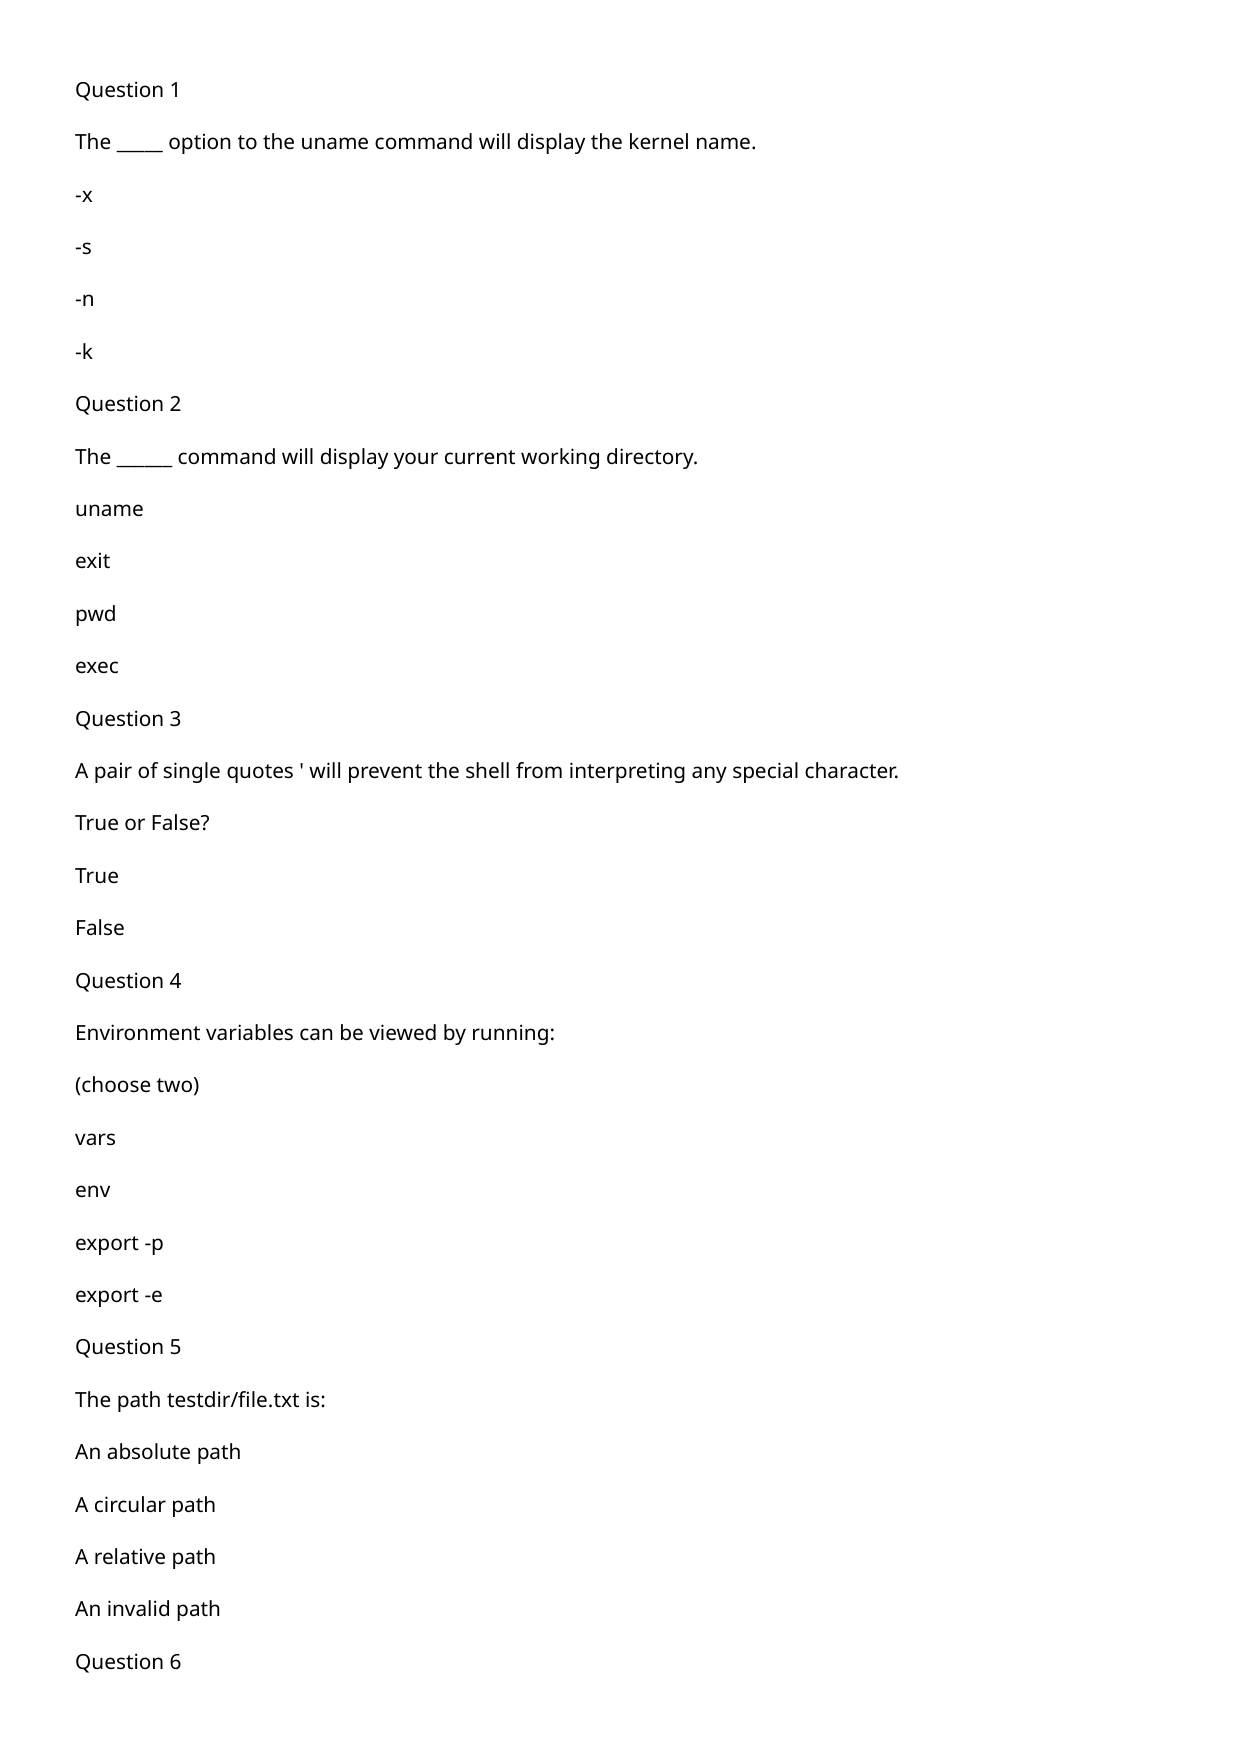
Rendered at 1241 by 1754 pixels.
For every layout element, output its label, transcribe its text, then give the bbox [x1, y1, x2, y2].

text export -p [75, 1228, 1165, 1256]
text A circular path [75, 1490, 1165, 1518]
text True [75, 861, 1165, 889]
text exit [75, 547, 1165, 575]
text Question 2 [75, 389, 1165, 418]
text Question 5 [75, 1332, 1165, 1361]
text False [75, 913, 1165, 942]
text Environment variables can be viewed by running: [75, 1018, 1165, 1047]
text An invalid path [75, 1594, 1165, 1623]
text Question 6 [75, 1647, 1165, 1675]
text -n [75, 284, 1165, 313]
text env [75, 1175, 1165, 1204]
text An absolute path [75, 1437, 1165, 1466]
text -k [75, 337, 1165, 365]
text Question 3 [75, 704, 1165, 732]
text export -e [75, 1280, 1165, 1308]
text True or False? [75, 808, 1165, 837]
text -s [75, 232, 1165, 261]
text vars [75, 1123, 1165, 1151]
text The ______ command will display your current working directory. [75, 442, 1165, 470]
text pwd [75, 599, 1165, 627]
text A relative path [75, 1542, 1165, 1571]
text Question 1 [75, 75, 1165, 103]
text -x [75, 180, 1165, 208]
text The path testdir/file.txt is: [75, 1385, 1165, 1413]
text (choose two) [75, 1071, 1165, 1099]
text The _____ option to the uname command will display the kernel name. [75, 127, 1165, 156]
text A pair of single quotes ' will prevent the shell from interpreting any special character. [75, 756, 1165, 784]
text uname [75, 494, 1165, 523]
text Question 4 [75, 966, 1165, 994]
text exec [75, 651, 1165, 680]
